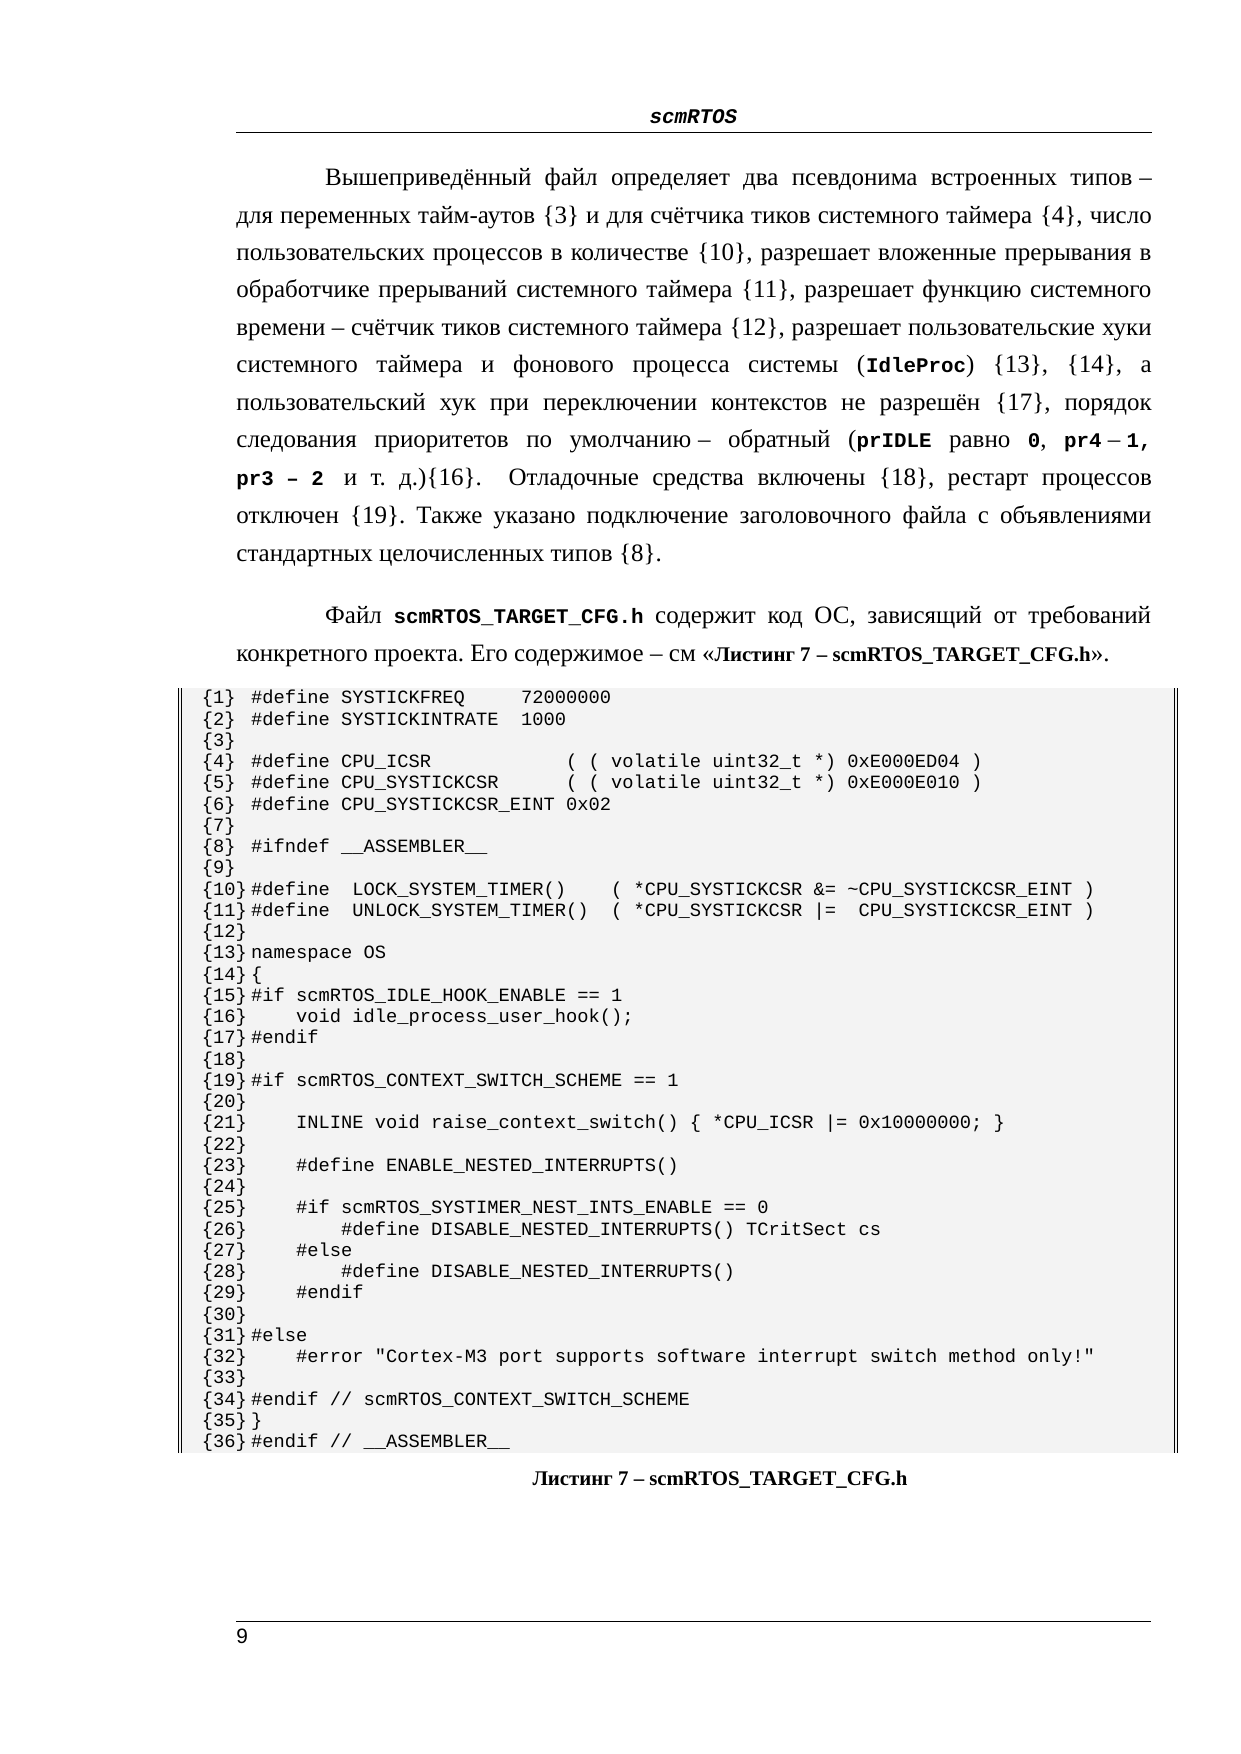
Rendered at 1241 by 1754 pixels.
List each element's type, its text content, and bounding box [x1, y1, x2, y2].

list #else [182, 1326, 1174, 1347]
list #define CPU_ICSR ( ( volatile uint32_t *) 0xE000ED04 ) [182, 752, 1174, 773]
list #error "Cortex-M3 port supports software interrupt switch method only!" [182, 1347, 1174, 1368]
list void idle_process_user_hook(); [182, 1007, 1174, 1028]
list namespace OS [182, 943, 1174, 964]
list #endif [182, 1283, 1174, 1304]
list #ifndef __ASSEMBLER__ [182, 837, 1174, 858]
list #endif // scmRTOS_CONTEXT_SWITCH_SCHEME [182, 1389, 1174, 1411]
text Вышеприведённый файл определяет два псевдонима встроенных типов – для переменных тайм-аутов {3} и для счётчика тиков системного таймера {4}, число пользовательских процессов в количестве {10}, разрешает вложенные прерывания в обработчике прерываний системного таймера {11}, разрешает функцию системного времени – счётчик тиков системного таймера {12}, разрешает пользовательские хуки системного таймера и фонового процесса системы (IdleProc) {13}, {14}, а пользовательский хук при переключении контекстов не разрешён {17}, порядок следования приоритетов по умолчанию – обратный (prIDLE равно 0, pr4 – 1, pr3 – 2 и т. д.){16}. Отладочные средства включены {18}, рестарт процессов отключен {19}. Также указано подключение заголовочного файла с объявлениями стандартных целочисленных типов {8}. [236, 162, 1152, 567]
list #define LOCK_SYSTEM_TIMER() ( *CPU_SYSTICKCSR &= ~CPU_SYSTICKCSR_EINT ) [182, 879, 1174, 901]
list } [182, 1411, 1174, 1432]
list #endif // __ASSEMBLER__ [182, 1432, 1174, 1453]
list #endif [182, 1028, 1174, 1049]
list #define SYSTICKFREQ 72000000 [182, 688, 1174, 709]
list INLINE void raise_context_switch() { *CPU_ICSR |= 0x10000000; } [182, 1113, 1174, 1134]
text Файл scmRTOS_TARGET_CFG.h содержит код ОС, зависящий от требований конкретного проекта. Его содержимое – см «Листинг 7 – scmRTOS_TARGET_CFG.h». [236, 600, 1152, 667]
list { [182, 964, 1174, 986]
list #define DISABLE_NESTED_INTERRUPTS() TCritSect cs [182, 1219, 1174, 1241]
list #if scmRTOS_SYSTIMER_NEST_INTS_ENABLE == 0 [182, 1198, 1174, 1219]
list #define CPU_SYSTICKCSR_EINT 0x02 [182, 794, 1174, 816]
list #define ENABLE_NESTED_INTERRUPTS() [182, 1156, 1174, 1177]
list #else [182, 1241, 1174, 1262]
list #define DISABLE_NESTED_INTERRUPTS() [182, 1262, 1174, 1283]
list #if scmRTOS_IDLE_HOOK_ENABLE == 1 [182, 986, 1174, 1007]
list #define SYSTICKINTRATE 1000 [182, 709, 1174, 731]
text Листинг 7 – scmRTOS_TARGET_CFG.h [288, 1466, 1150, 1489]
list #define CPU_SYSTICKCSR ( ( volatile uint32_t *) 0xE000E010 ) [182, 773, 1174, 794]
list #if scmRTOS_CONTEXT_SWITCH_SCHEME == 1 [182, 1071, 1174, 1092]
list #define UNLOCK_SYSTEM_TIMER() ( *CPU_SYSTICKCSR |= CPU_SYSTICKCSR_EINT ) [182, 901, 1174, 922]
